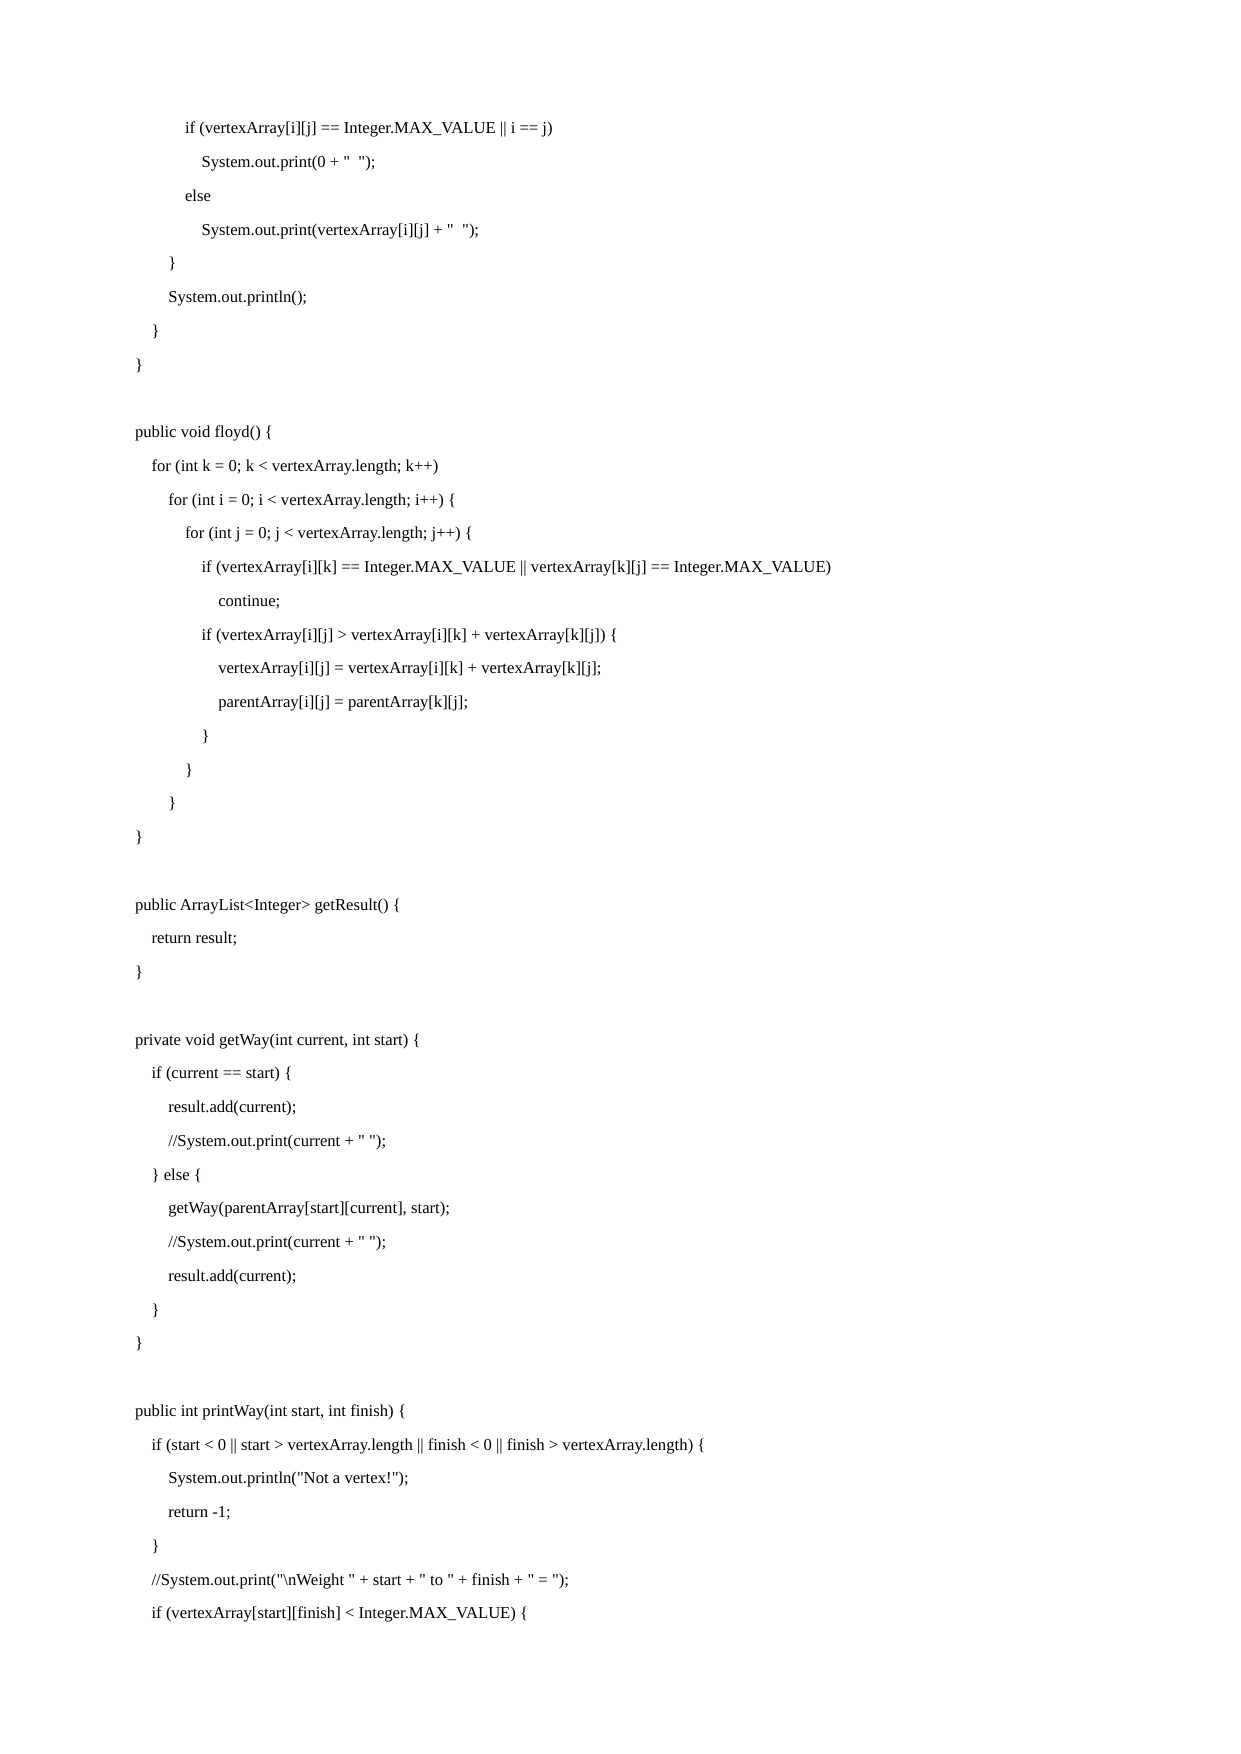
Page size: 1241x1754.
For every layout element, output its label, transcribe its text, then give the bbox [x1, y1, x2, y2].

text } [118, 1333, 1152, 1352]
text System.out.println("Not a vertex!"); [118, 1468, 1152, 1487]
text //System.out.print("\nWeight " + start + " to " + finish + " = "); [118, 1569, 1152, 1588]
text if (vertexArray[start][finish] < Integer.MAX_VALUE) { [118, 1603, 1152, 1622]
text return result; [118, 928, 1152, 947]
text public void floyd() { [118, 422, 1152, 441]
text } [118, 962, 1152, 981]
text } [118, 793, 1152, 812]
text for (int k = 0; k < vertexArray.length; k++) [118, 456, 1152, 475]
text } [118, 354, 1152, 373]
text if (current == start) { [118, 1063, 1152, 1082]
text } [118, 321, 1152, 340]
text return -1; [118, 1502, 1152, 1521]
text continue; [118, 591, 1152, 610]
text System.out.println(); [118, 287, 1152, 306]
text } [118, 827, 1152, 846]
text if (start < 0 || start > vertexArray.length || finish < 0 || finish > vertexArray.length) { [118, 1434, 1152, 1453]
text private void getWay(int current, int start) { [118, 1029, 1152, 1048]
text } [118, 726, 1152, 745]
text if (vertexArray[i][k] == Integer.MAX_VALUE || vertexArray[k][j] == Integer.MAX_VALUE) [118, 557, 1152, 576]
text if (vertexArray[i][j] == Integer.MAX_VALUE || i == j) [118, 118, 1152, 137]
text } [118, 1536, 1152, 1555]
text public int printWay(int start, int finish) { [118, 1401, 1152, 1420]
text public ArrayList<Integer> getResult() { [118, 894, 1152, 913]
text //System.out.print(current + " "); [118, 1131, 1152, 1150]
text if (vertexArray[i][j] > vertexArray[i][k] + vertexArray[k][j]) { [118, 624, 1152, 643]
text for (int j = 0; j < vertexArray.length; j++) { [118, 523, 1152, 542]
text parentArray[i][j] = parentArray[k][j]; [118, 692, 1152, 711]
text } [118, 759, 1152, 778]
text System.out.print(0 + " "); [118, 152, 1152, 171]
text for (int i = 0; i < vertexArray.length; i++) { [118, 489, 1152, 508]
text result.add(current); [118, 1097, 1152, 1116]
text result.add(current); [118, 1266, 1152, 1285]
text } else { [118, 1164, 1152, 1183]
text //System.out.print(current + " "); [118, 1232, 1152, 1251]
text else [118, 186, 1152, 205]
text getWay(parentArray[start][current], start); [118, 1198, 1152, 1217]
text } [118, 1299, 1152, 1318]
text } [118, 253, 1152, 272]
text System.out.print(vertexArray[i][j] + " "); [118, 219, 1152, 238]
text vertexArray[i][j] = vertexArray[i][k] + vertexArray[k][j]; [118, 658, 1152, 677]
